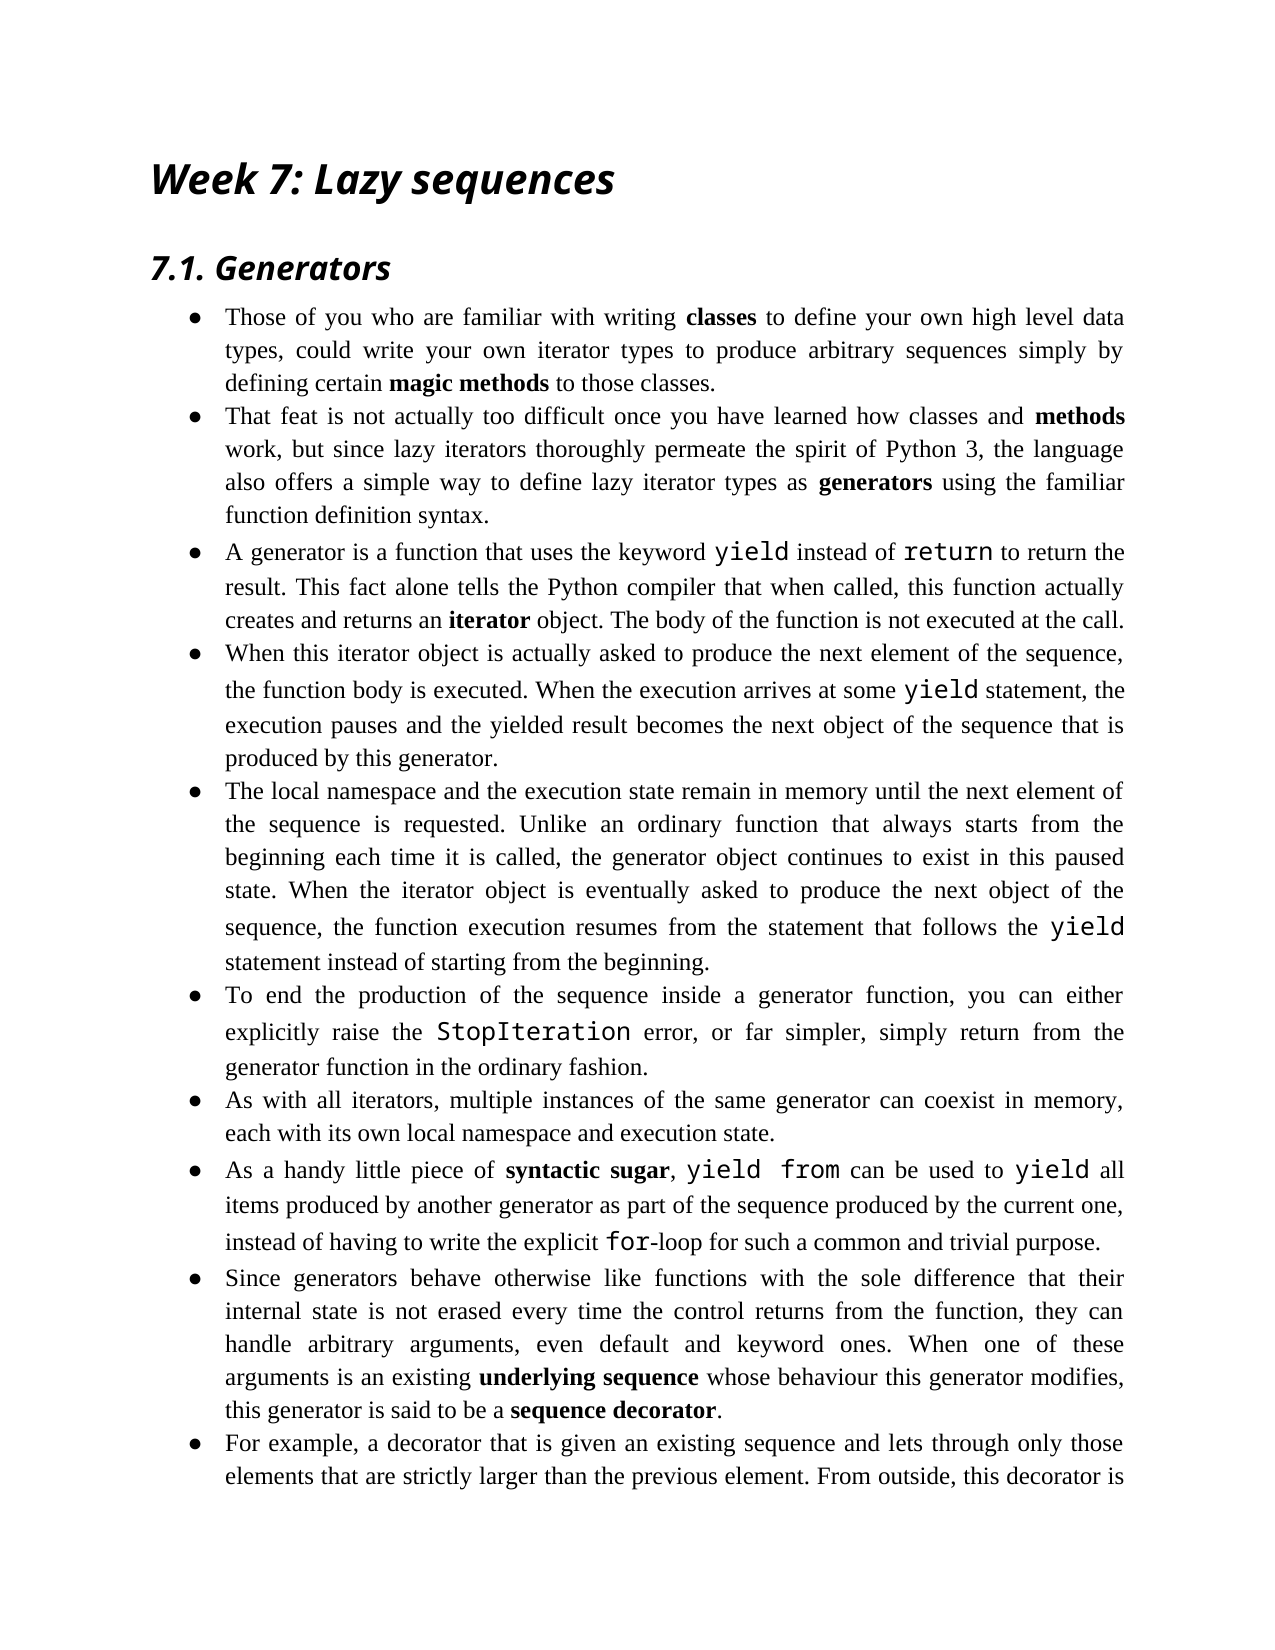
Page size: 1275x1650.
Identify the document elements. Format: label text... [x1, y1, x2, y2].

list When this iterator object is actually asked to produce the next element of the sequence, the function body is executed. When the execution arrives at some yield statement, the execution pauses and the yielded result becomes the next object of the sequence that is produced by this generator. [187, 638, 1125, 772]
subtitle Week 7: Lazy sequences [150, 150, 1125, 207]
list Since generators behave otherwise like functions with the sole difference that their internal state is not erased every time the control returns from the function, they can handle arbitrary arguments, even default and keyword ones. When one of these arguments is an existing underlying sequence whose behaviour this generator modifies, this generator is said to be a sequence decorator. [187, 1263, 1125, 1424]
list That feat is not actually too difficult once you have learned how classes and methods work, but since lazy iterators thoroughly permeate the spirit of Python 3, the language also offers a simple way to define lazy iterator types as generators using the familiar function definition syntax. [187, 401, 1125, 529]
list As a handy little piece of syntactic sugar, yield from can be used to yield all items produced by another generator as part of the sequence produced by the current one, instead of having to write the explicit for-loop for such a common and trivial purpose. [187, 1151, 1125, 1258]
list Those of you who are familiar with writing classes to define your own high level data types, could write your own iterator types to produce arbitrary sequences simply by defining certain magic methods to those classes. [187, 302, 1125, 397]
subtitle 7.1. Generators [150, 244, 1125, 290]
list A generator is a function that uses the keyword yield instead of return to return the result. This fact alone tells the Python compiler that when called, this function actually creates and returns an iterator object. The body of the function is not executed at the call. [187, 533, 1125, 633]
list The local namespace and the execution state remain in memory until the next element of the sequence is requested. Unlike an ordinary function that always starts from the beginning each time it is called, the generator object continues to exist in this paused state. When the iterator object is eventually asked to produce the next object of the sequence, the function execution resumes from the statement that follows the yield statement instead of starting from the beginning. [187, 776, 1125, 976]
list To end the production of the sequence inside a generator function, you can either explicitly raise the StopIteration error, or far simpler, simply return from the generator function in the ordinary fashion. [187, 980, 1125, 1081]
list As with all iterators, multiple instances of the same generator can coexist in memory, each with its own local namespace and execution state. [187, 1085, 1125, 1147]
list For example, a decorator that is given an existing sequence and lets through only those elements that are strictly larger than the previous element. From outside, this decorator is [187, 1428, 1125, 1490]
